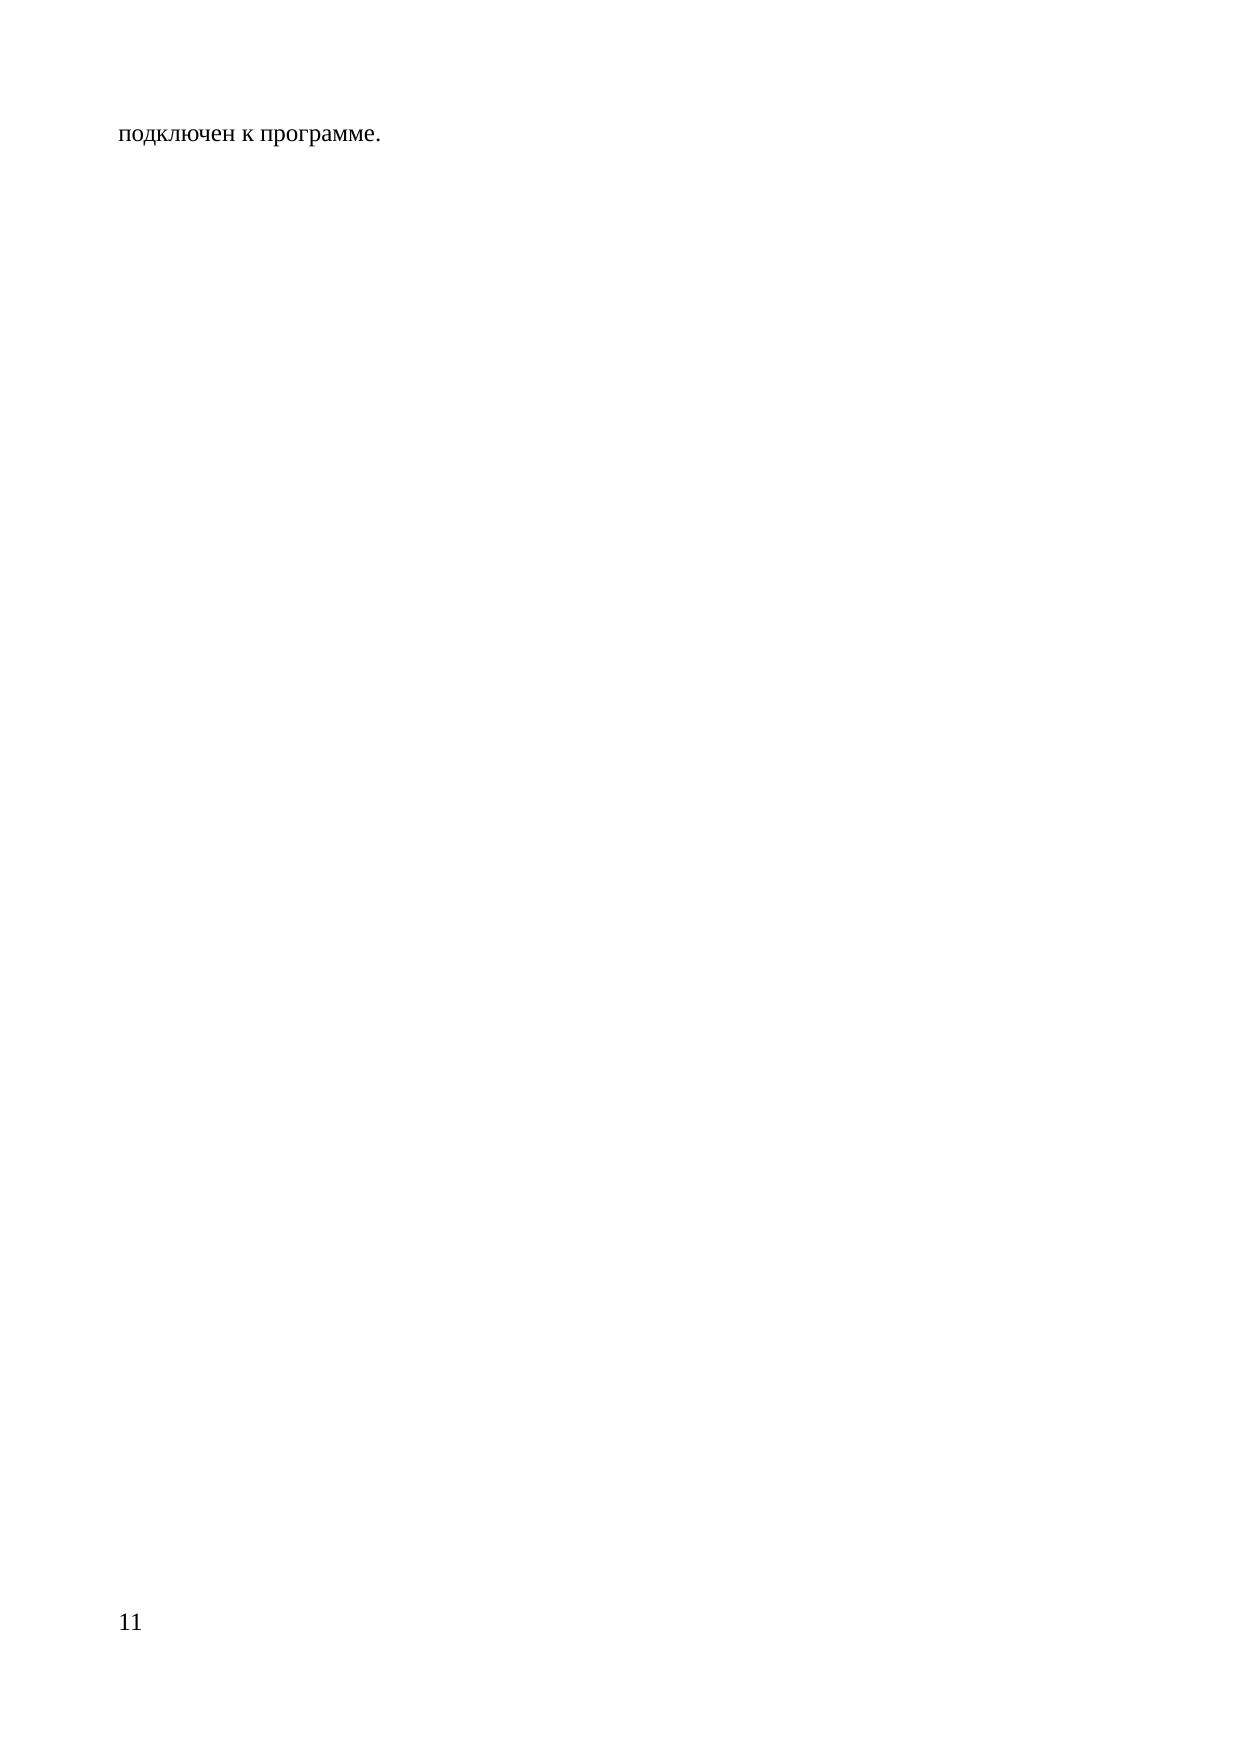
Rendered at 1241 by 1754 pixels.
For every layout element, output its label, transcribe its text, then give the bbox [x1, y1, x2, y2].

text подключен к программе. [118, 118, 1122, 147]
